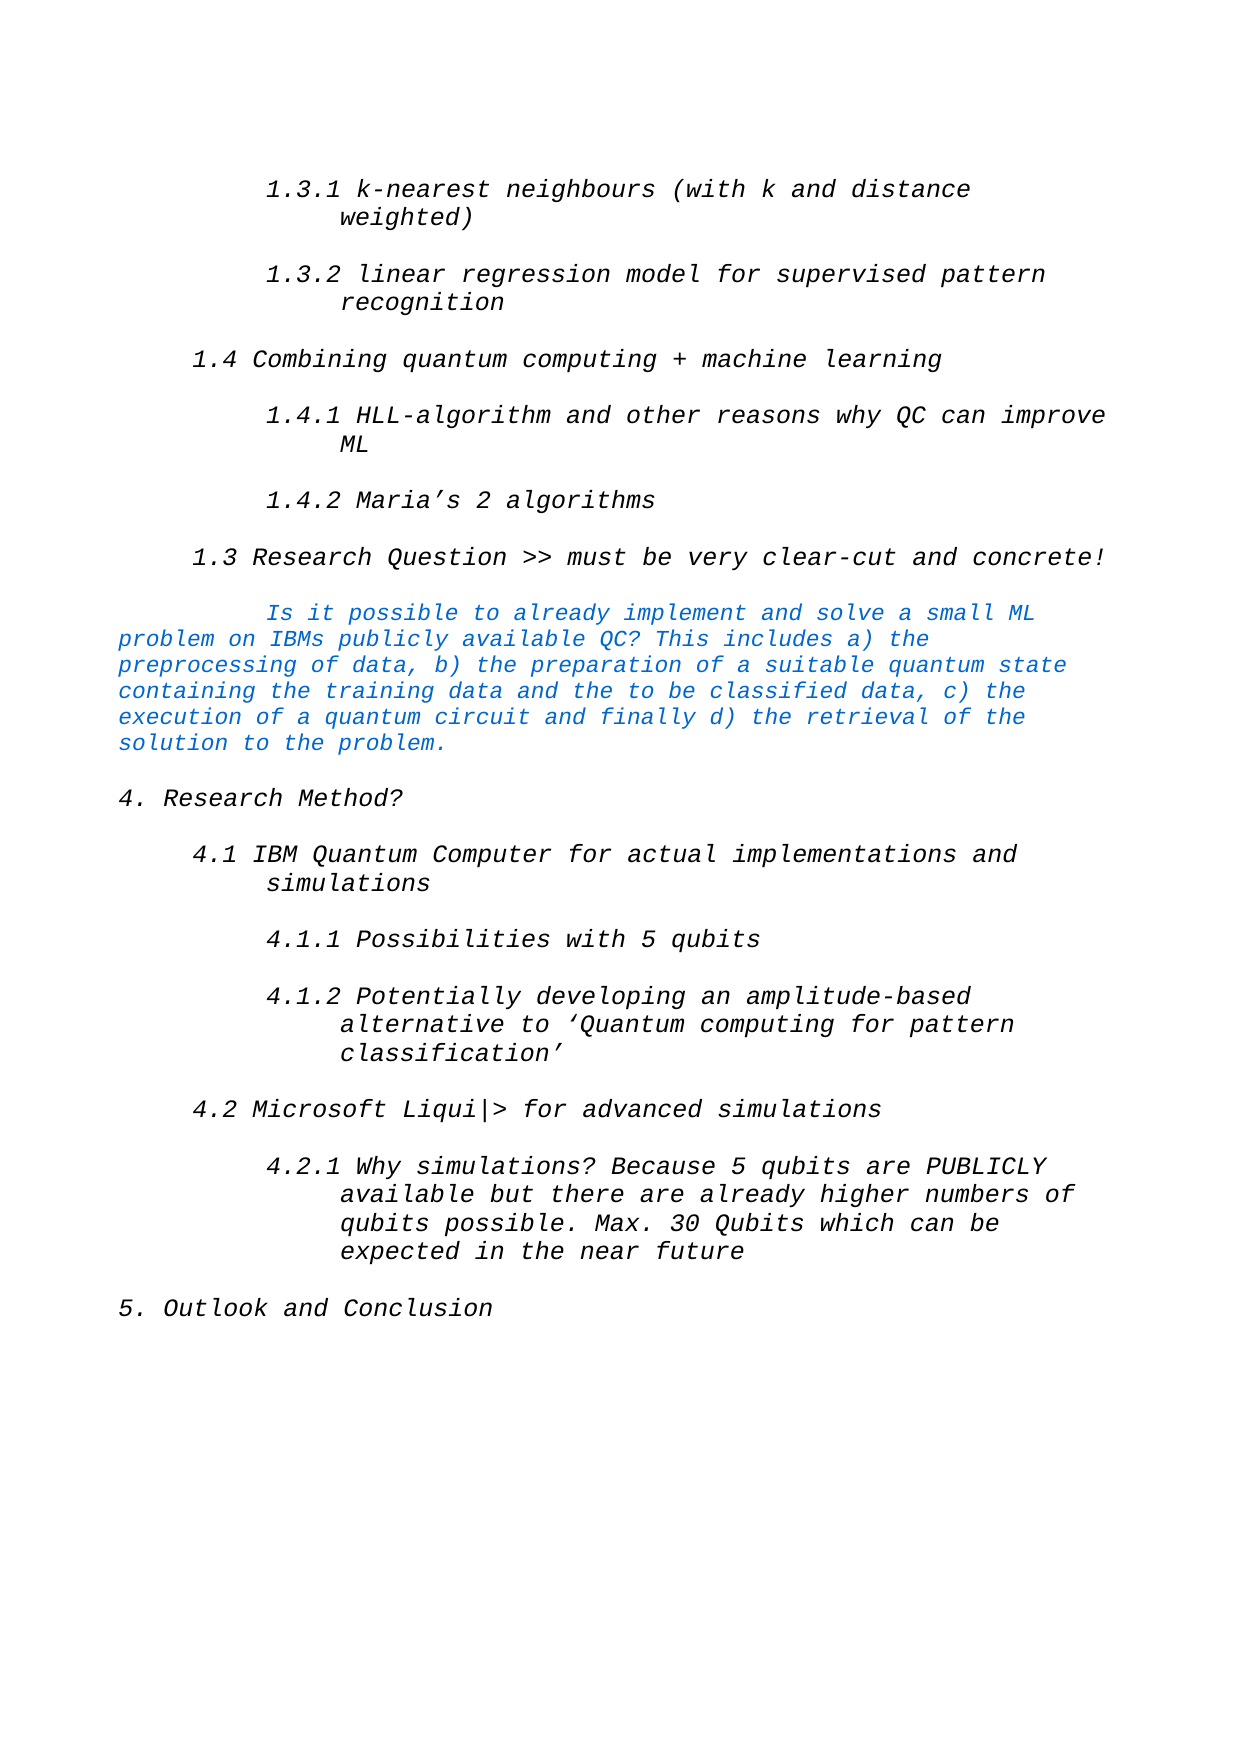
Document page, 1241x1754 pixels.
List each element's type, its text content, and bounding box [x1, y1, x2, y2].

text 4.2 Microsoft Liqui|> for advanced simulations [118, 1097, 1122, 1125]
text 1.4 Combining quantum computing + machine learning [118, 346, 1122, 375]
text 1.3 Research Question >> must be very clear-cut and concrete! [118, 545, 1122, 573]
text 4.1 IBM Quantum Computer for actual implementations and simulations [118, 842, 1122, 899]
text 1.4.1 HLL-algorithm and other reasons why QC can improve ML [118, 403, 1122, 460]
text 4. Research Method? [118, 785, 1122, 814]
text 4.1.1 Possibilities with 5 qubits [118, 927, 1122, 955]
text 1.4.2 Maria’s 2 algorithms [118, 488, 1122, 516]
text 5. Outlook and Conclusion [118, 1295, 1122, 1324]
text 4.2.1 Why simulations? Because 5 qubits are PUBLICLY available but there are already higher numbers of qubits possible. Max. 30 Qubits which can be expected in the near future [118, 1154, 1122, 1267]
text 1.3.2 linear regression model for supervised pattern recognition [118, 261, 1122, 318]
text 1.3.1 k-nearest neighbours (with k and distance weighted) [118, 176, 1122, 233]
text 4.1.2 Potentially developing an amplitude-based alternative to ‘Quantum computing for pattern classification’ [118, 984, 1122, 1069]
text Is it possible to already implement and solve a small ML problem on IBMs publicly available QC? This includes a) the preprocessing of data, b) the preparation of a suitable quantum state containing the training data and the to be classified data, c) the execution of a quantum circuit and finally d) the retrieval of the solution to the problem. [118, 601, 1122, 757]
